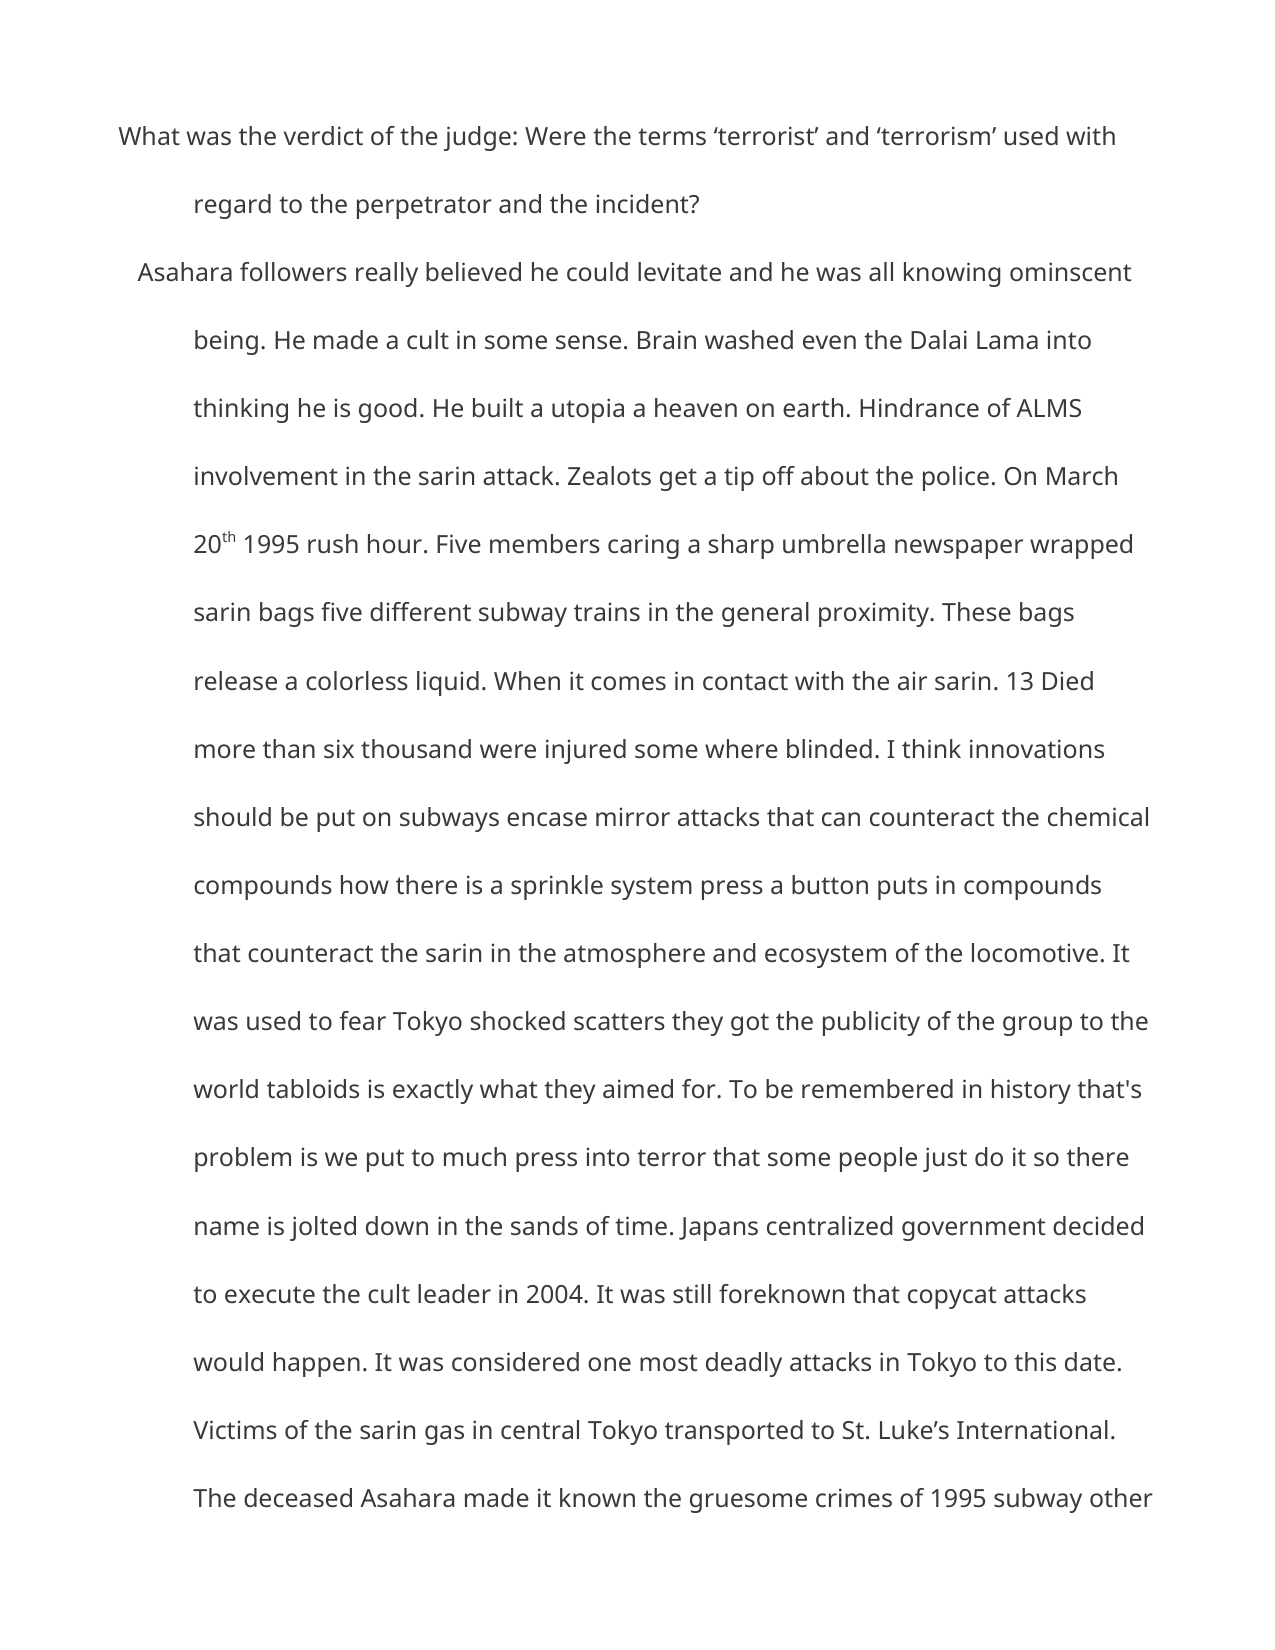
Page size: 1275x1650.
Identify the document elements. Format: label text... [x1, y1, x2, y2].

text What was the verdict of the judge: Were the terms ‘terrorist’ and ‘terrorism’ used with regard to the perpetrator and the incident? [118, 118, 1157, 220]
text Asahara followers really believed he could levitate and he was all knowing ominscent being. He made a cult in some sense. Brain washed even the Dalai Lama into thinking he is good. He built a utopia a heaven on earth. Hindrance of ALMS involvement in the sarin attack. Zealots get a tip off about the police. On March 20th 1995 rush hour. Five members caring a sharp umbrella newspaper wrapped sarin bags five different subway trains in the general proximity. These bags release a colorless liquid. When it comes in contact with the air sarin. 13 Died more than six thousand were injured some where blinded. I think innovations should be put on subways encase mirror attacks that can counteract the chemical compounds how there is a sprinkle system press a button puts in compounds that counteract the sarin in the atmosphere and ecosystem of the locomotive. It was used to fear Tokyo shocked scatters they got the publicity of the group to the world tabloids is exactly what they aimed for. To be remembered in history that's problem is we put to much press into terror that some people just do it so there name is jolted down in the sands of time. Japans centralized government decided to execute the cult leader in 2004. It was still foreknown that copycat attacks would happen. It was considered one most deadly attacks in Tokyo to this date. Victims of the sarin gas in central Tokyo transported to St. Luke’s International. The deceased Asahara made it known the gruesome crimes of 1995 subway other [118, 254, 1157, 1515]
